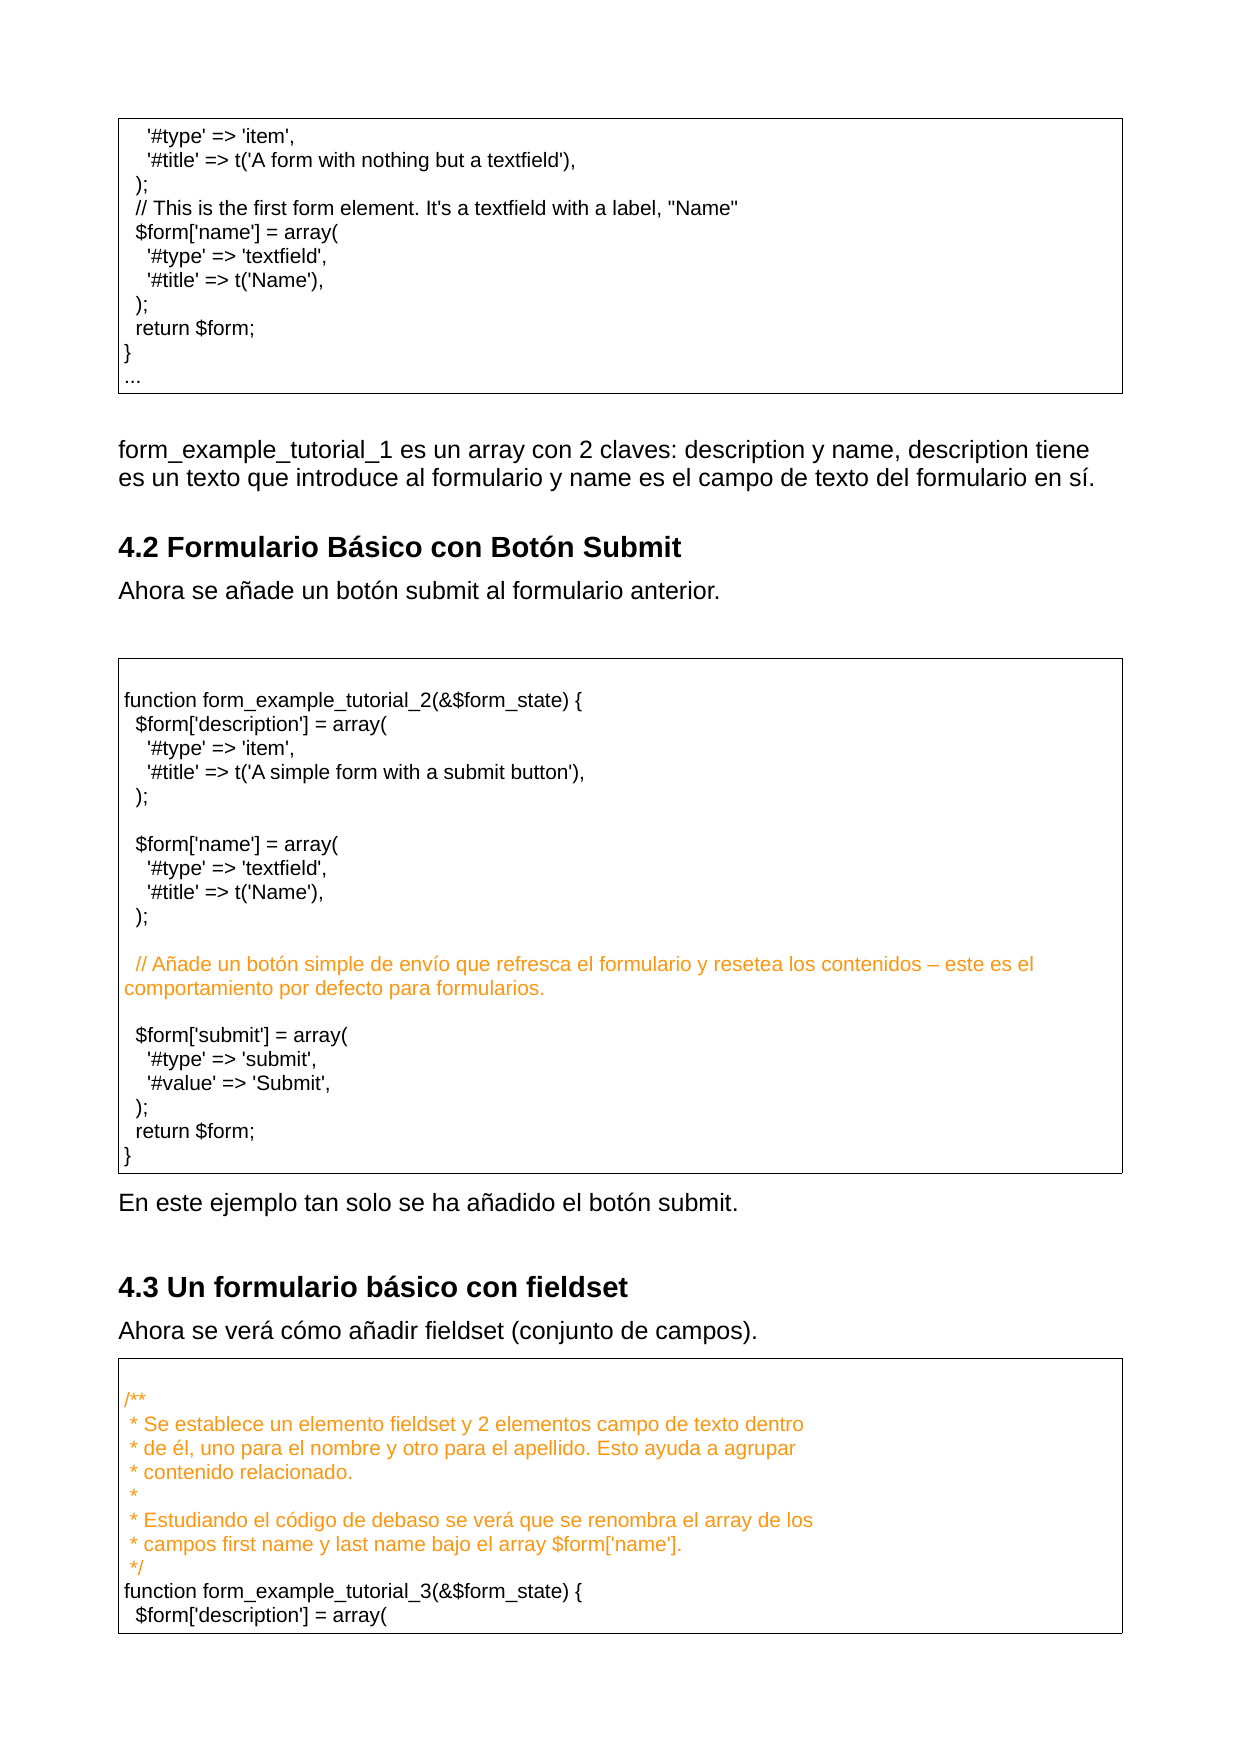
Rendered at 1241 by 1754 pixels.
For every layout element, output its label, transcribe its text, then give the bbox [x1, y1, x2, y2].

text En este ejemplo tan solo se ha añadido el botón submit. [118, 1188, 1122, 1216]
table_header function form_example_tutorial_2(&$form_state) { $form['description'] = array( '#type' => 'item', '#title' => t('A simple form with a submit button'), ); $form['name'] = array( '#type' => 'textfield', '#title' => t('Name'), ); // Añade un botón simple de envío que refresca el formulario y resetea los contenidos – este es el comportamiento por defecto para formularios. $form['submit'] = array( '#type' => 'submit', '#value' => 'Submit', ); return $form; } [119, 659, 1122, 1173]
subtitle 4.3 Un formulario básico con fieldset [118, 1270, 1122, 1304]
subtitle 4.2 Formulario Básico con Botón Submit [118, 529, 1122, 563]
text Ahora se añade un botón submit al formulario anterior. [118, 576, 1122, 604]
table_header /** * Se establece un elemento fieldset y 2 elementos campo de texto dentro * de él, uno para el nombre y otro para el apellido. Esto ayuda a agrupar * contenido relacionado. * * Estudiando el código de debaso se verá que se renombra el array de los * campos first name y last name bajo el array $form['name']. */ function form_example_tutorial_3(&$form_state) { $form['description'] = array( [119, 1359, 1122, 1633]
text form_example_tutorial_1 es un array con 2 claves: description y name, description tiene es un texto que introduce al formulario y name es el campo de texto del formulario en sí. [118, 434, 1122, 492]
text Ahora se verá cómo añadir fieldset (conjunto de campos). [118, 1316, 1122, 1345]
table_header '#type' => 'item', '#title' => t('A form with nothing but a textfield'), ); // This is the first form element. It's a textfield with a label, "Name" $form['name'] = array( '#type' => 'textfield', '#title' => t('Name'), ); return $form; } ... [119, 119, 1122, 393]
